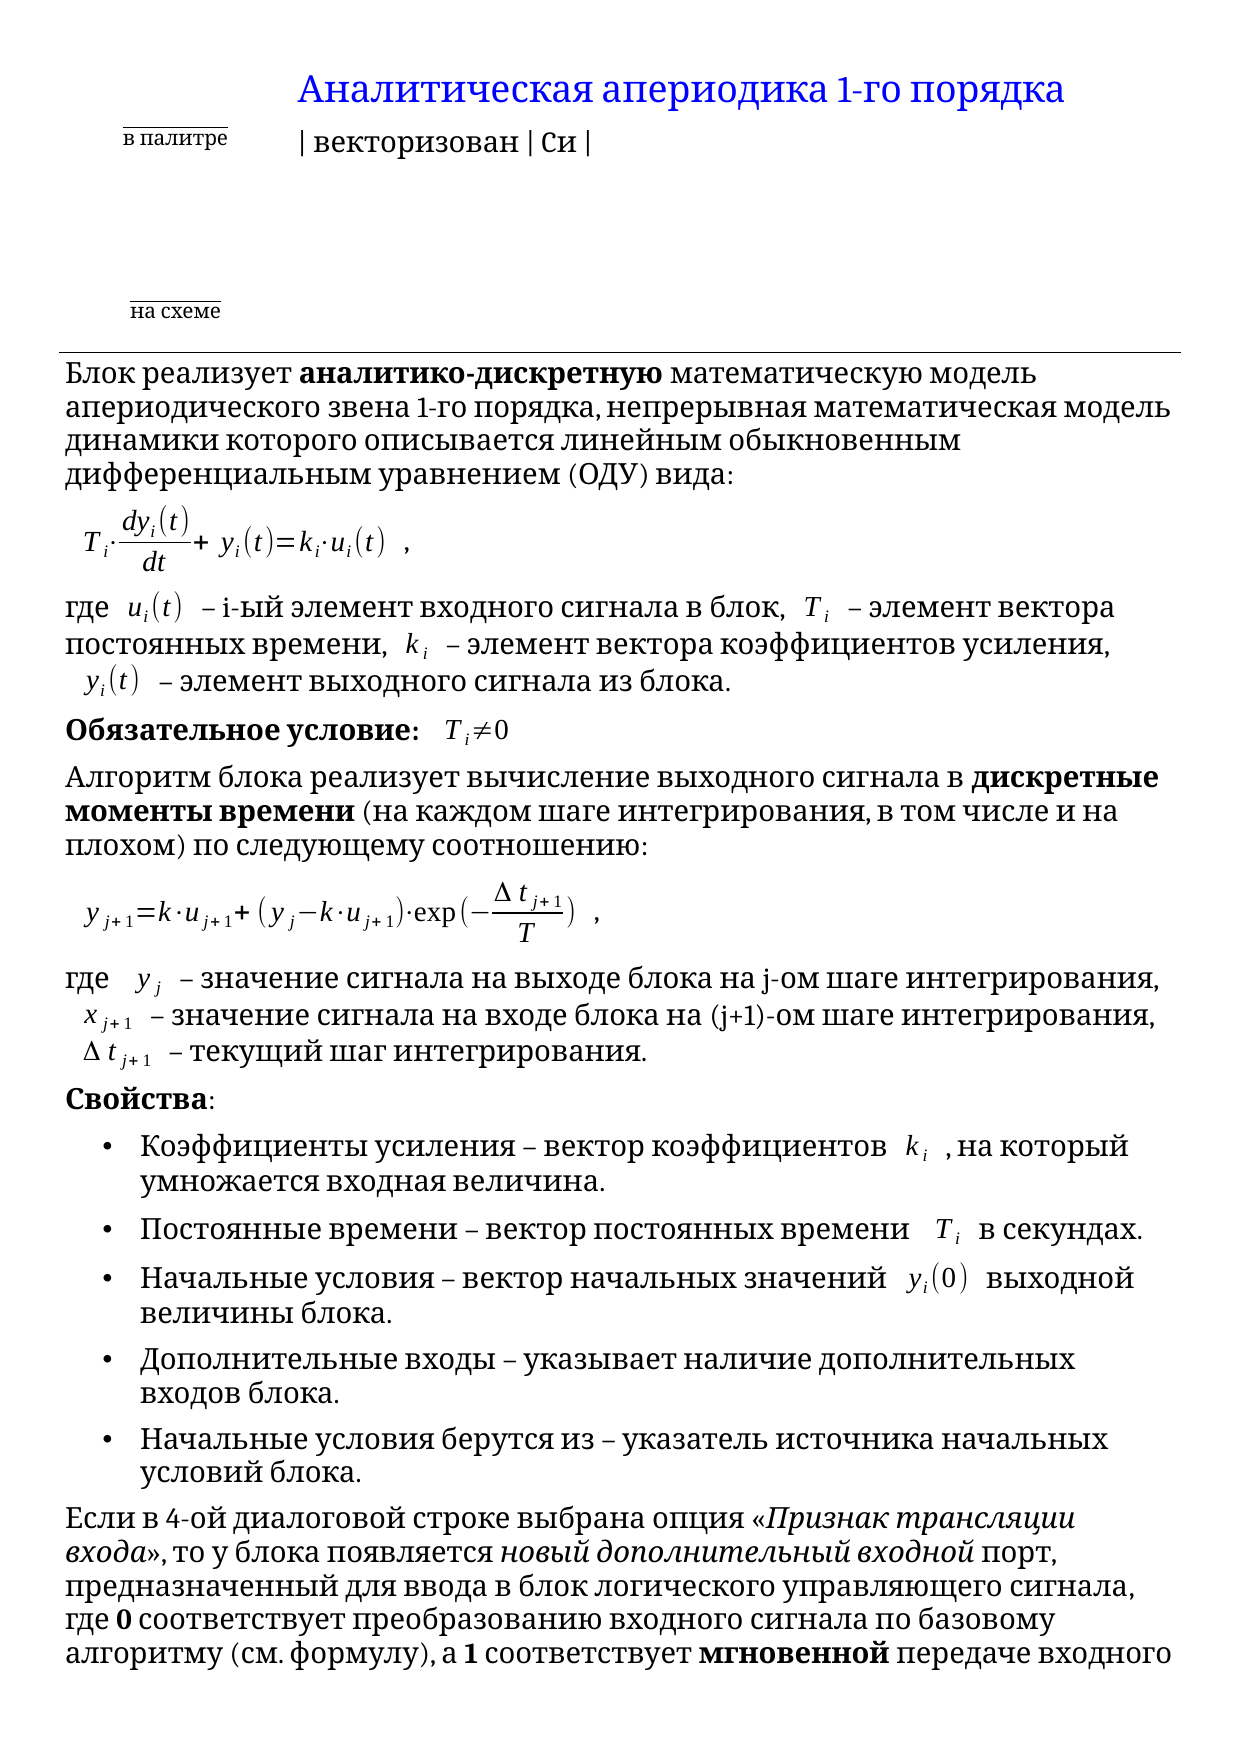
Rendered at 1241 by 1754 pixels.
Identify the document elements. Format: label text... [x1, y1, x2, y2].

table_cell на схеме [59, 294, 292, 352]
table_header Аналитическая апериодика 1-го порядка [292, 59, 1181, 121]
table_cell [292, 178, 1181, 294]
table_header [59, 59, 292, 121]
table_cell [59, 178, 292, 294]
table_cell [292, 294, 1181, 352]
table_cell | векторизован | Cи | [292, 121, 1181, 178]
table_cell в палитре [59, 121, 292, 178]
table_cell Блок реализует аналитико-дискретную математическую модель апериодического звена 1-го порядка, непрерывная математическая модель динамики которого описывается линейным обыкновенным дифференциальным уравнением (ОДУ) вида: , где– i-ый элемент входного сигнала в блок,– элемент вектора постоянных времени,– элемент вектора коэффициентов усиления,– элемент выходного сигнала из блока. Обязательное условие: Алгоритм блока реализует вычисление выходного сигнала в дискретные моменты времени (на каждом шаге интегрирования, в том числе и на плохом) по следующему соотношению: , где – значение сигнала на выходе блока на j-ом шаге интегрирования,– значение сигнала на входе блока на (j+1)-ом шаге интегрирования, – текущий шаг интегрирования. Свойства: Коэффициенты усиления – вектор коэффициентов, на который умножается входная величина. Постоянные времени – вектор постоянных времени в секундах. Начальные условия – вектор начальных значенийвыходной величины блока. Дополнительные входы – указывает наличие дополнительных входов блока. Начальные условия берутся из – указатель источника начальных условий блока. Если в 4-ой диалоговой строке выбрана опция «Признак трансляции входа», то у блока появляется новый дополнительный входной порт, предназначенный для ввода в блок логического управляющего сигнала, где 0 соответствует преобразованию входного сигнала по базовому алгоритму (см. формулу), а 1 соответствует мгновенной передаче входного сигнала на выход блока (без преобразования). Если в 4-ой диалоговой строке выбрана опция «Постоянные времени через порты», то у блока появляется новый дополнительный входной порт (второй или третий), предназначенный для ввода в блок значений постоянной времени звена. Это, например, позволяет динамически изменять постоянные времени звена в процессе моделирования. Если в 5-ой диалоговой строке выбрана опция из «Параметров блока», то начальное условие берется из 3-ей диалоговой строки. Если в 5-ой диалоговой строке выбрана опция из «Входа» (значение по умолчанию), то начальное условие берется из 1-го входного порта на нулевом шаге расчета («на старте»). [59, 353, 1181, 1676]
